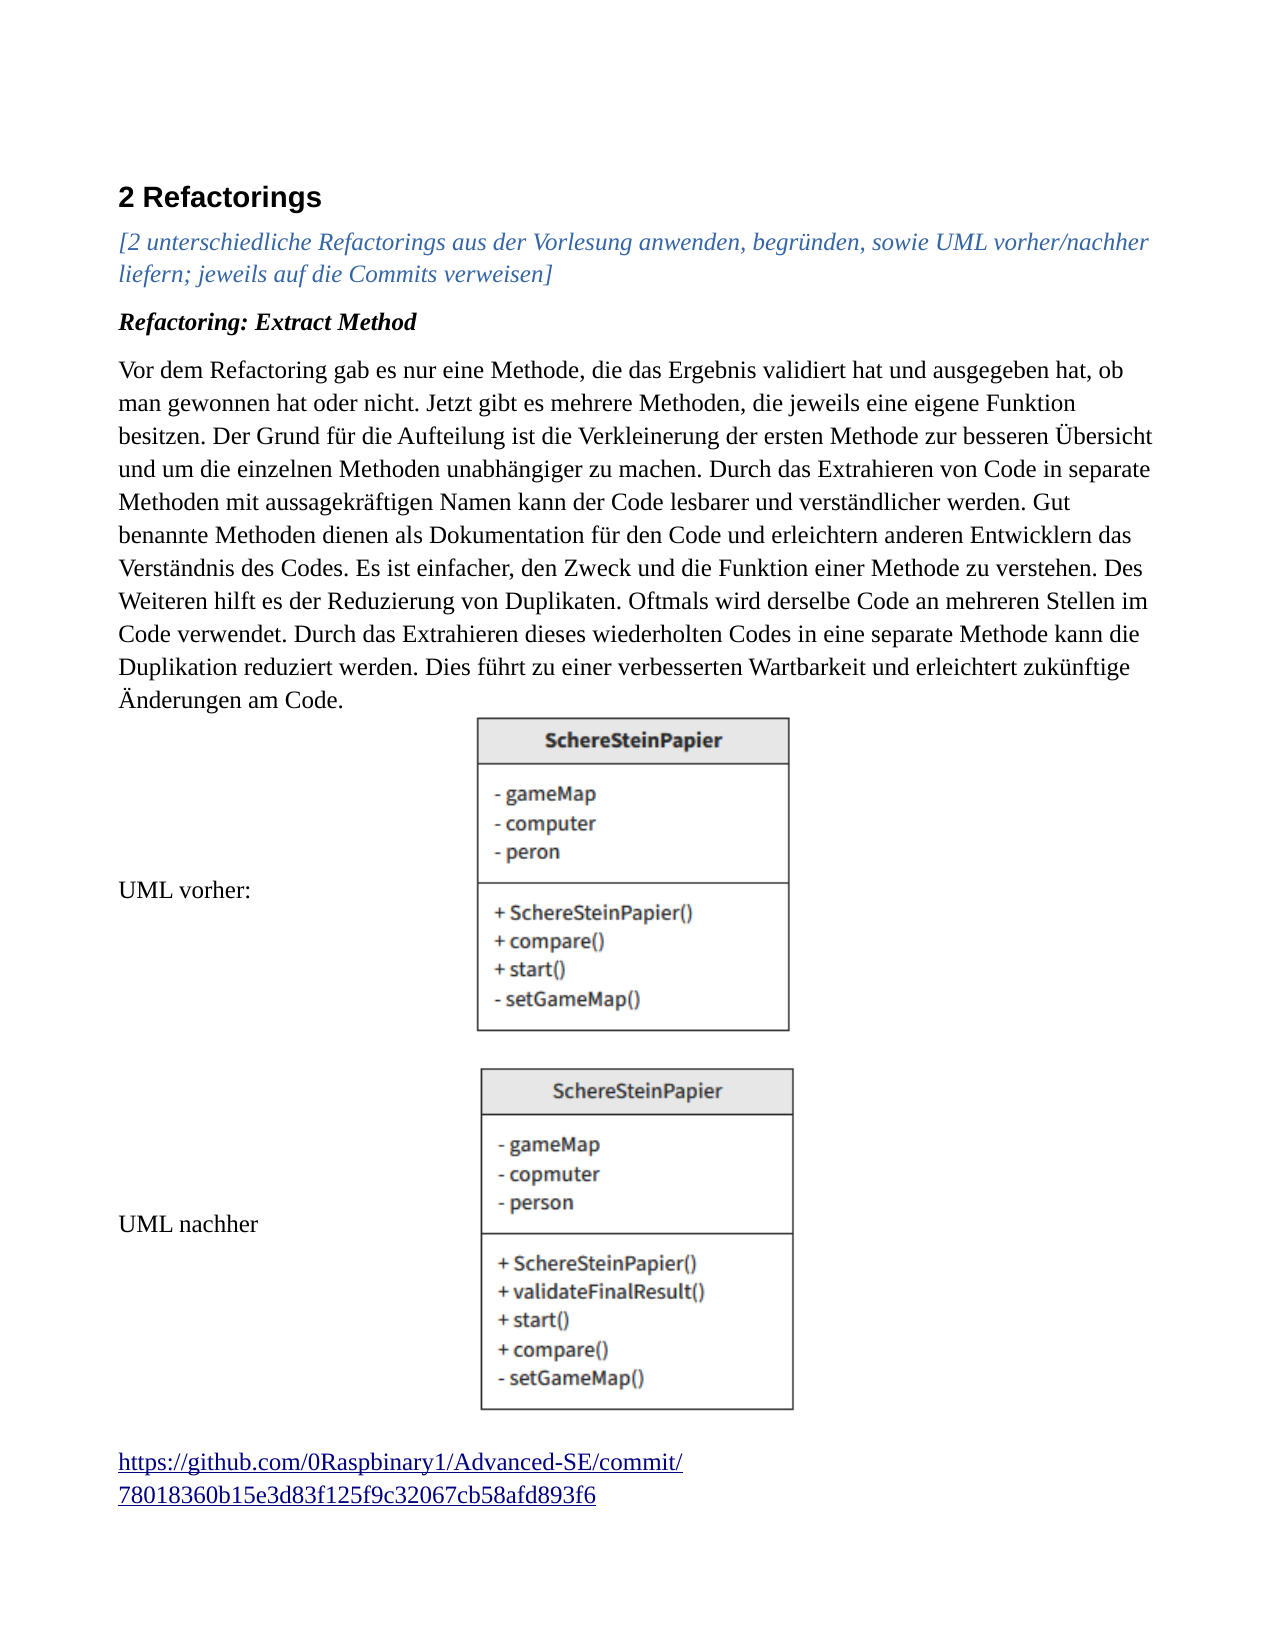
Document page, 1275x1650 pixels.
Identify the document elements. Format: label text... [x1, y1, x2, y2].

text [804, 875, 1157, 904]
text [805, 1209, 1157, 1237]
picture [471, 710, 804, 1044]
text Vor dem Refactoring gab es nur eine Methode, die das Ergebnis validiert hat und ausgegeben hat, ob man gewonnen hat oder nicht. Jetzt gibt es mehrere Methoden, die jeweils eine eigene Funktion besitzen. Der Grund für die Aufteilung ist die Verkleinerung der ersten Methode zur besseren Übersicht und um die einzelnen Methoden unabhängiger zu machen. Durch das Extrahieren von Code in separate Methoden mit aussagekräftigen Namen kann der Code lesbarer und verständlicher werden. Gut benannte Methoden dienen als Dokumentation für den Code und erleichtern anderen Entwicklern das Verständnis des Codes. Es ist einfacher, den Zweck und die Funktion einer Methode zu verstehen. Des Weiteren hilft es der Reduzierung von Duplikaten. Oftmals wird derselbe Code an mehreren Stellen im Code verwendet. Durch das Extrahieren dieses wiederholten Codes in eine separate Methode kann die Duplikation reduziert werden. Dies führt zu einer verbesserten Wartbarkeit und erleichtert zukünftige Änderungen am Code. [118, 355, 1157, 714]
text UML vorher: [118, 875, 471, 904]
text UML nachher [118, 1209, 470, 1237]
subtitle 2 Refactorings [118, 180, 1157, 214]
text Refactoring: Extract Method [118, 307, 1157, 336]
picture [470, 1057, 805, 1426]
text [2 unterschiedliche Refactorings aus der Vorlesung anwenden, begründen, sowie UML vorher/nachher liefern; jeweils auf die Commits verweisen] [118, 227, 1157, 288]
text https://github.com/0Raspbinary1/Advanced-SE/commit/78018360b15e3d83f125f9c32067cb58afd893f6 [118, 1447, 1157, 1508]
